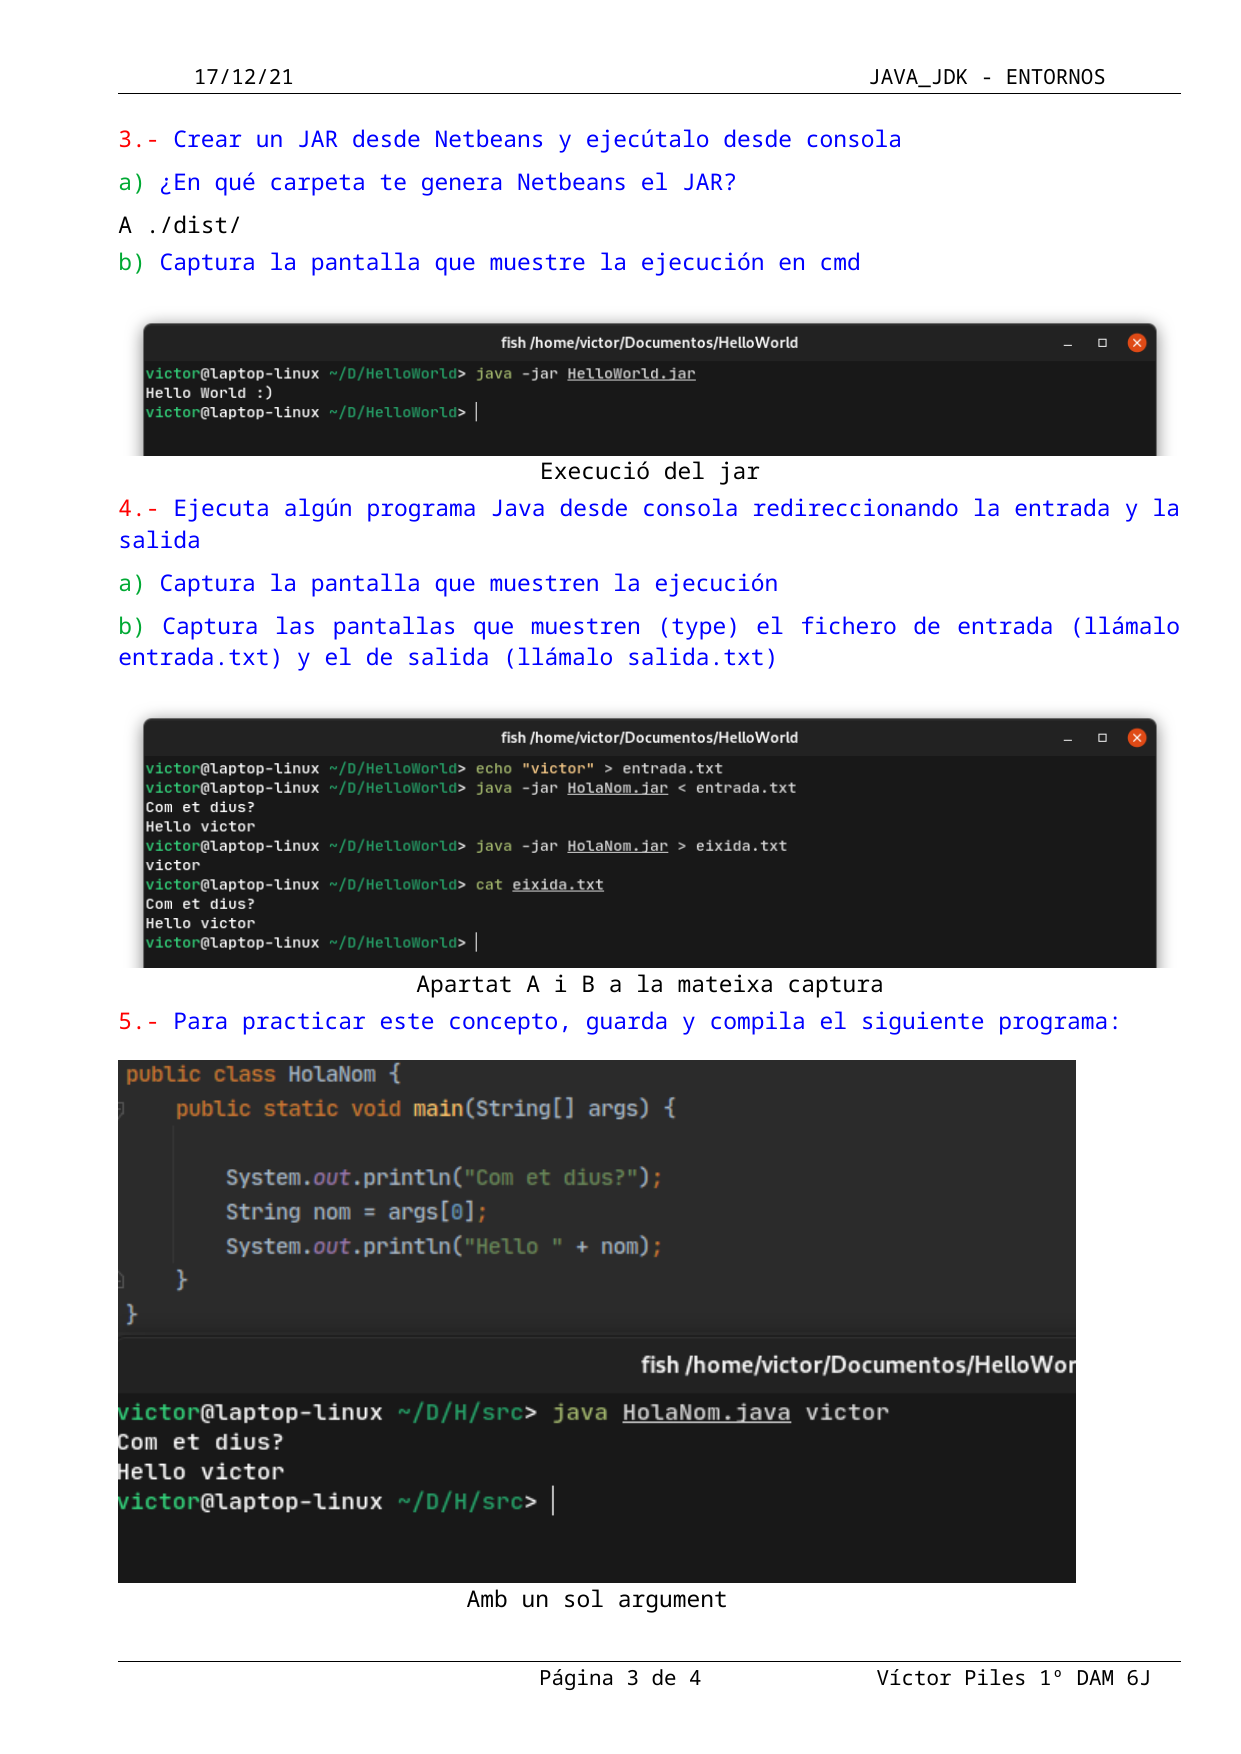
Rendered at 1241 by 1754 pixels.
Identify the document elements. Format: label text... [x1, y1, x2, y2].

text 5.- Para practicar este concepto, guarda y compila el siguiente programa: [118, 1005, 1181, 1036]
text A ./dist/ [118, 209, 1181, 240]
text Amb un sol argument [118, 1583, 1076, 1614]
text 3.- Crear un JAR desde Netbeans y ejecútalo desde consola [118, 123, 1181, 154]
picture [118, 696, 1182, 968]
text Execució del jar [118, 302, 1181, 486]
text Apartat A i B a la mateixa captura [118, 968, 1181, 999]
text a) Captura la pantalla que muestren la ejecución [118, 567, 1181, 598]
text a) ¿En qué carpeta te genera Netbeans el JAR? [118, 166, 1181, 197]
text b) Captura la pantalla que muestre la ejecución en cmd [118, 246, 1181, 277]
text b) Captura las pantallas que muestren (type) el fichero de entrada (llámalo entrada.txt) y el de salida (llámalo salida.txt) [118, 610, 1181, 672]
picture [118, 1060, 1076, 1583]
text 4.- Ejecuta algún programa Java desde consola redireccionando la entrada y la salida [118, 492, 1181, 555]
